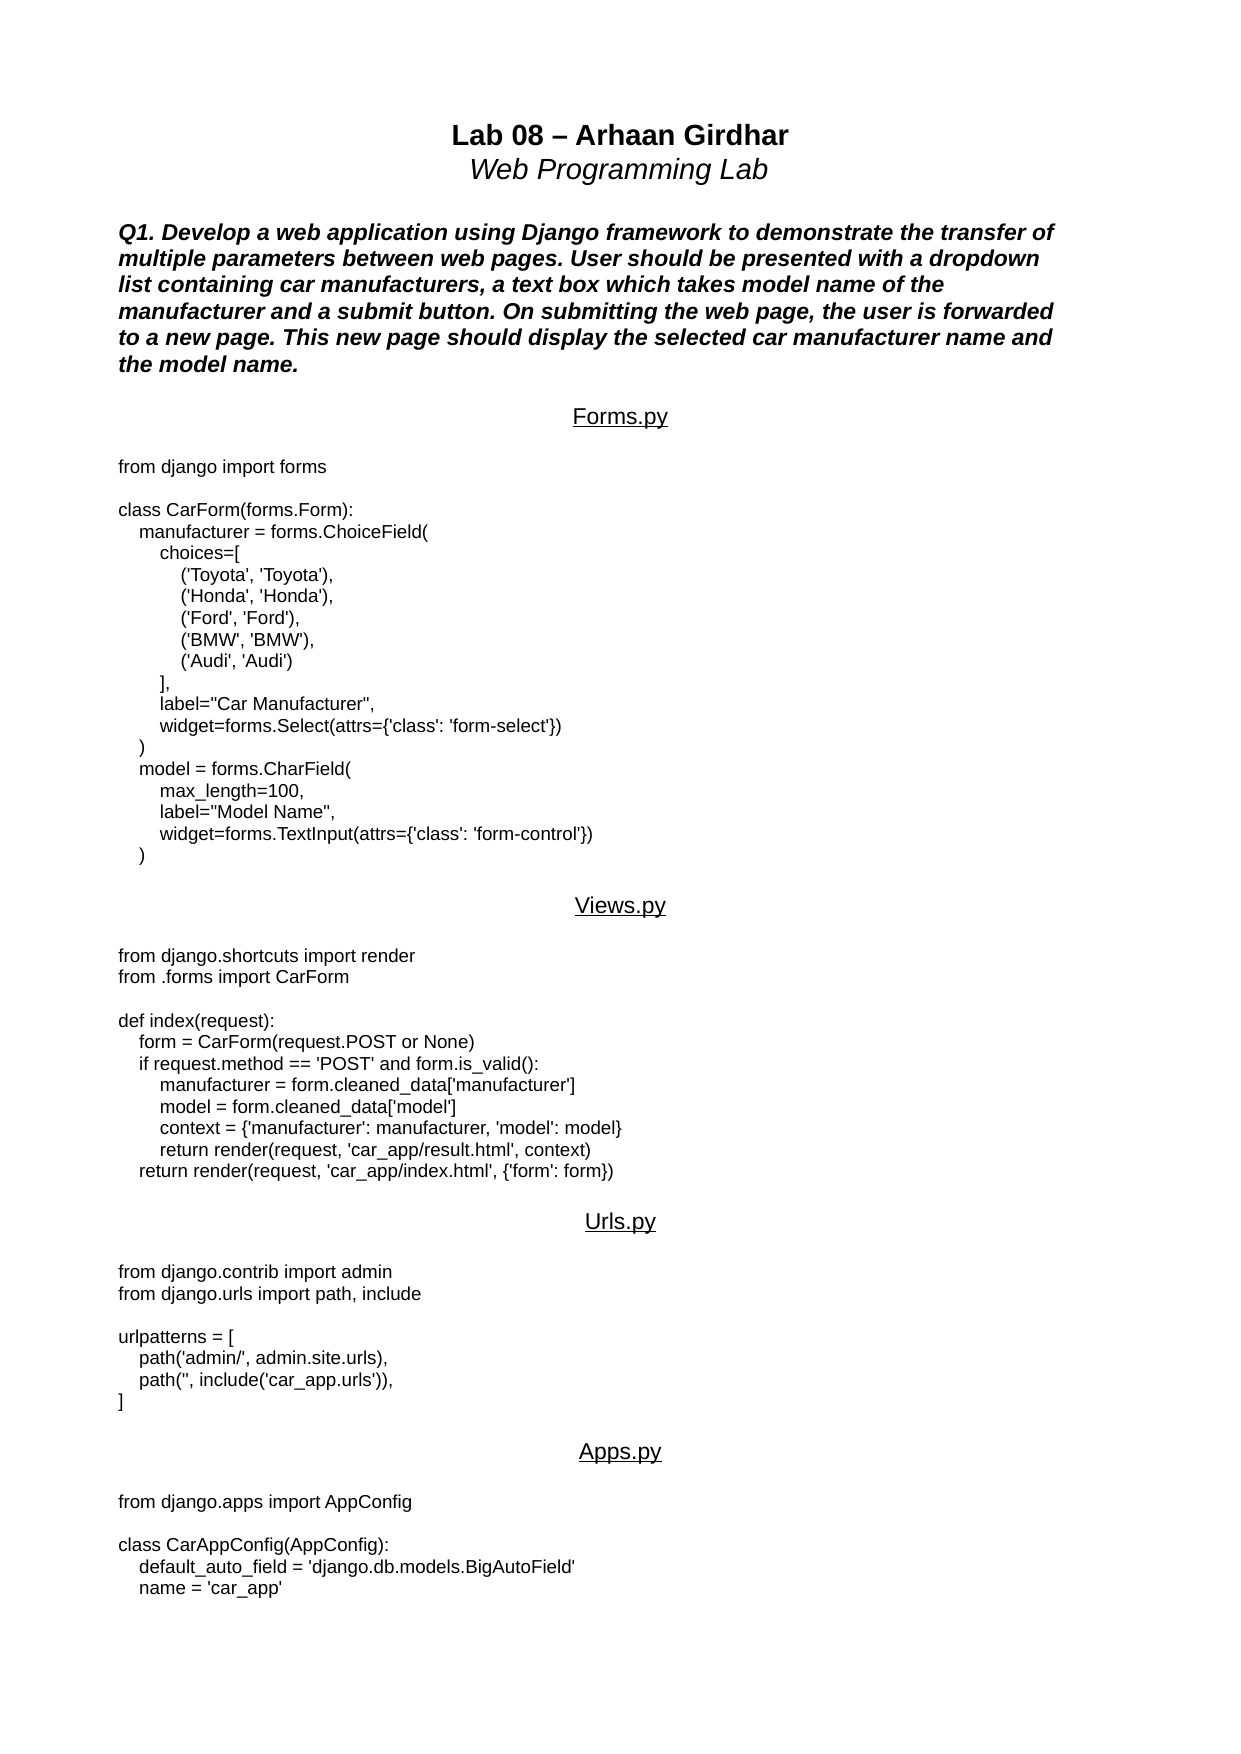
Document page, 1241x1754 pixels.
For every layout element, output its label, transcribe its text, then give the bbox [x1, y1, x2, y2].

text path('', include('car_app.urls')), [118, 1369, 1122, 1390]
text return render(request, 'car_app/index.html', {'form': form}) [118, 1160, 1122, 1182]
text Urls.py [118, 1208, 1122, 1234]
text ) [118, 844, 1122, 866]
text class CarAppConfig(AppConfig): [118, 1534, 1122, 1556]
text Lab 08 – Arhaan Girdhar [118, 118, 1122, 152]
text ('Honda', 'Honda'), [118, 585, 1122, 607]
text manufacturer and a submit button. On submitting the web page, the user is forwarded [118, 298, 1122, 324]
text Forms.py [118, 403, 1122, 429]
text Views.py [118, 892, 1122, 918]
text from django import forms [118, 456, 1122, 477]
text widget=forms.TextInput(attrs={'class': 'form-control'}) [118, 822, 1122, 844]
text from django.contrib import admin [118, 1261, 1122, 1282]
text max_length=100, [118, 779, 1122, 801]
text if request.method == 'POST' and form.is_valid(): [118, 1052, 1122, 1074]
text return render(request, 'car_app/result.html', context) [118, 1139, 1122, 1160]
text to a new page. This new page should display the selected car manufacturer name and [118, 324, 1122, 351]
text from django.apps import AppConfig [118, 1491, 1122, 1512]
text widget=forms.Select(attrs={'class': 'form-select'}) [118, 715, 1122, 736]
text Web Programming Lab [118, 152, 1122, 185]
text ], [118, 672, 1122, 693]
text list containing car manufacturers, a text box which takes model name of the [118, 271, 1122, 298]
text model = forms.CharField( [118, 758, 1122, 779]
text Q1. Develop a web application using Django framework to demonstrate the transfer of [118, 219, 1122, 245]
text from django.urls import path, include [118, 1282, 1122, 1304]
text the model name. [118, 351, 1122, 377]
text multiple parameters between web pages. User should be presented with a dropdown [118, 245, 1122, 271]
text label="Model Name", [118, 801, 1122, 822]
text label="Car Manufacturer", [118, 693, 1122, 715]
text def index(request): [118, 1009, 1122, 1031]
text from .forms import CarForm [118, 966, 1122, 988]
text urlpatterns = [ [118, 1326, 1122, 1347]
text class CarForm(forms.Form): [118, 499, 1122, 521]
text manufacturer = form.cleaned_data['manufacturer'] [118, 1074, 1122, 1096]
text context = {'manufacturer': manufacturer, 'model': model} [118, 1117, 1122, 1139]
text manufacturer = forms.ChoiceField( [118, 521, 1122, 542]
text path('admin/', admin.site.urls), [118, 1347, 1122, 1369]
text name = 'car_app' [118, 1577, 1122, 1599]
text ] [118, 1390, 1122, 1412]
text ) [118, 736, 1122, 758]
text Apps.py [118, 1438, 1122, 1464]
text form = CarForm(request.POST or None) [118, 1031, 1122, 1052]
text model = form.cleaned_data['model'] [118, 1096, 1122, 1117]
text from django.shortcuts import render [118, 945, 1122, 966]
text ('Toyota', 'Toyota'), [118, 564, 1122, 585]
text ('Audi', 'Audi') [118, 650, 1122, 672]
text ('Ford', 'Ford'), [118, 607, 1122, 628]
text ('BMW', 'BMW'), [118, 628, 1122, 650]
text default_auto_field = 'django.db.models.BigAutoField' [118, 1556, 1122, 1577]
text choices=[ [118, 542, 1122, 564]
